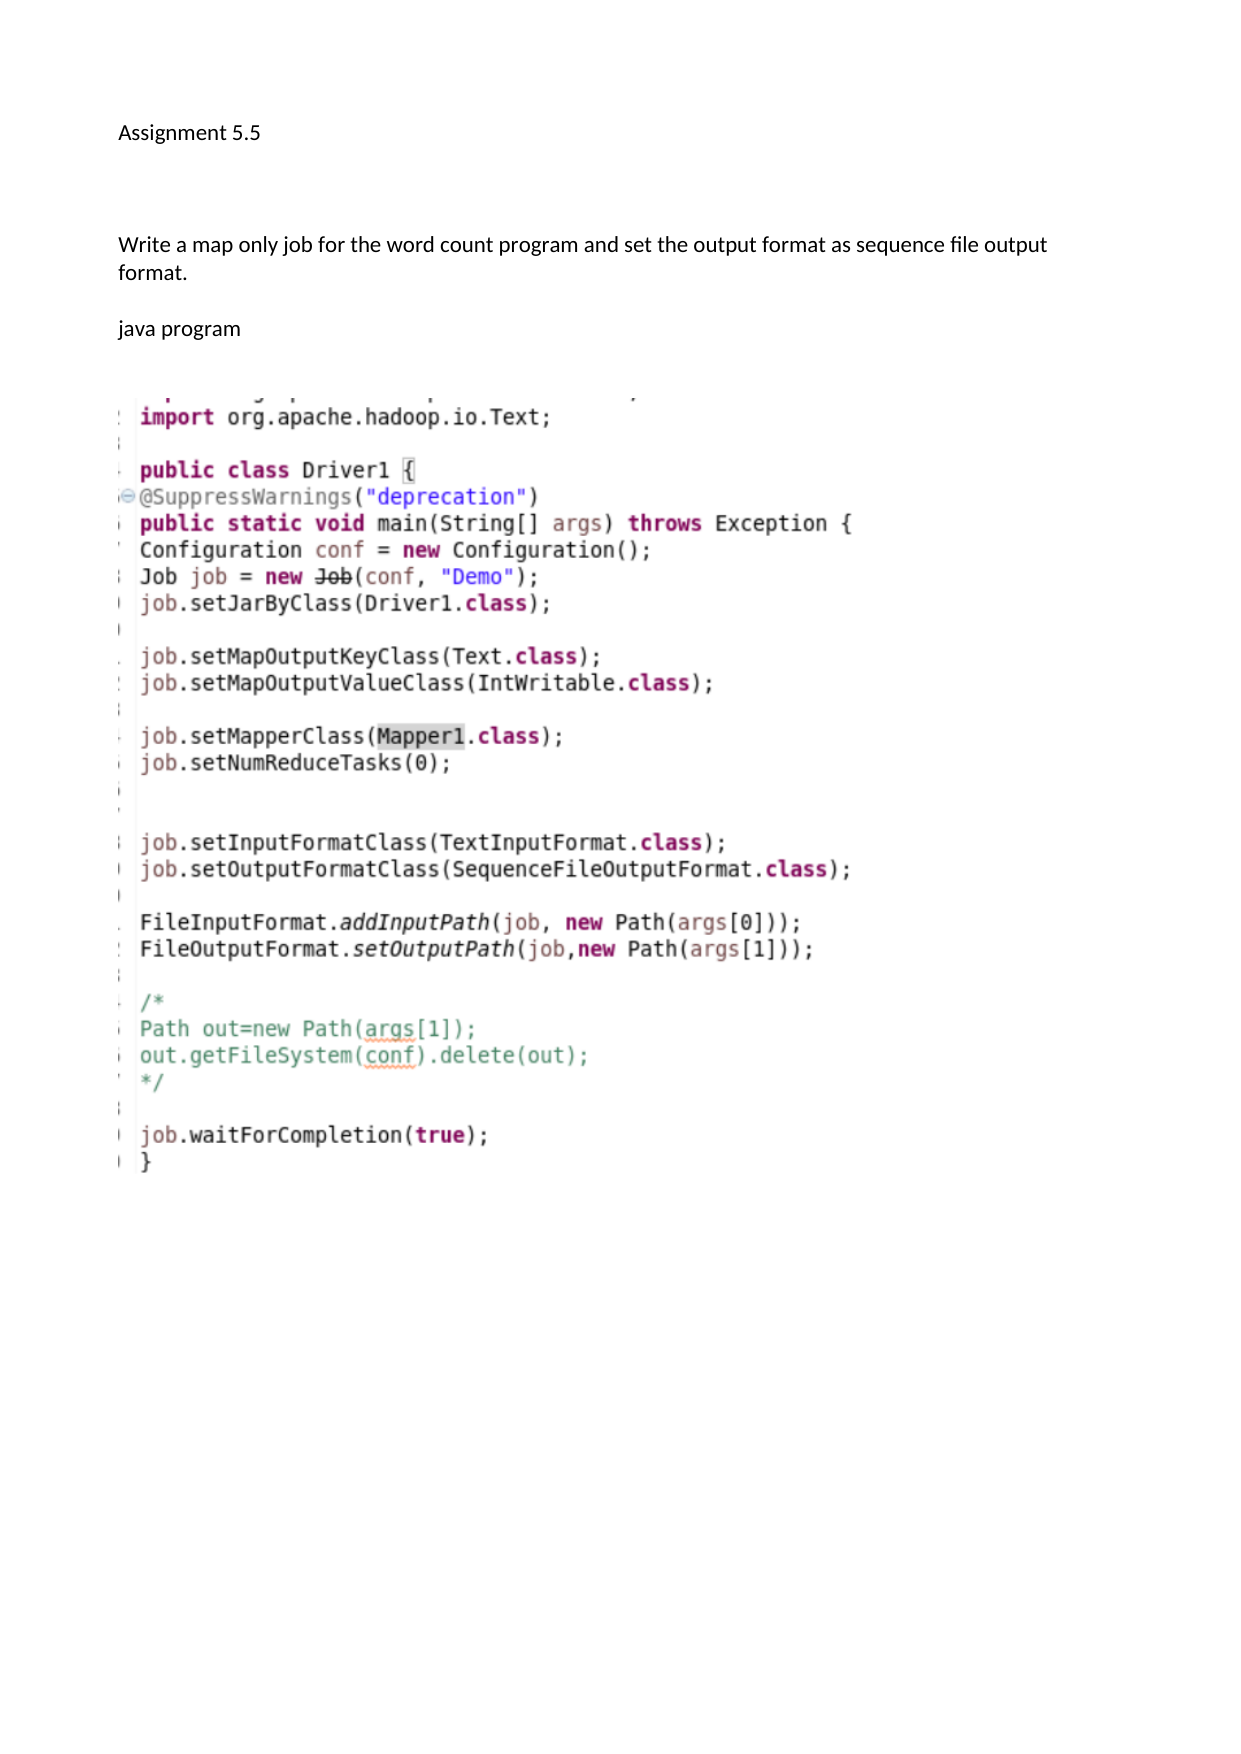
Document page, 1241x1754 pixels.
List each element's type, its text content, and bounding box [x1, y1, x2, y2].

text Assignment 5.5 [118, 118, 1122, 146]
text format. [118, 258, 1122, 286]
text java program [118, 314, 1122, 342]
text Write a map only job for the word count program and set the output format as sequence file output [118, 230, 1122, 258]
